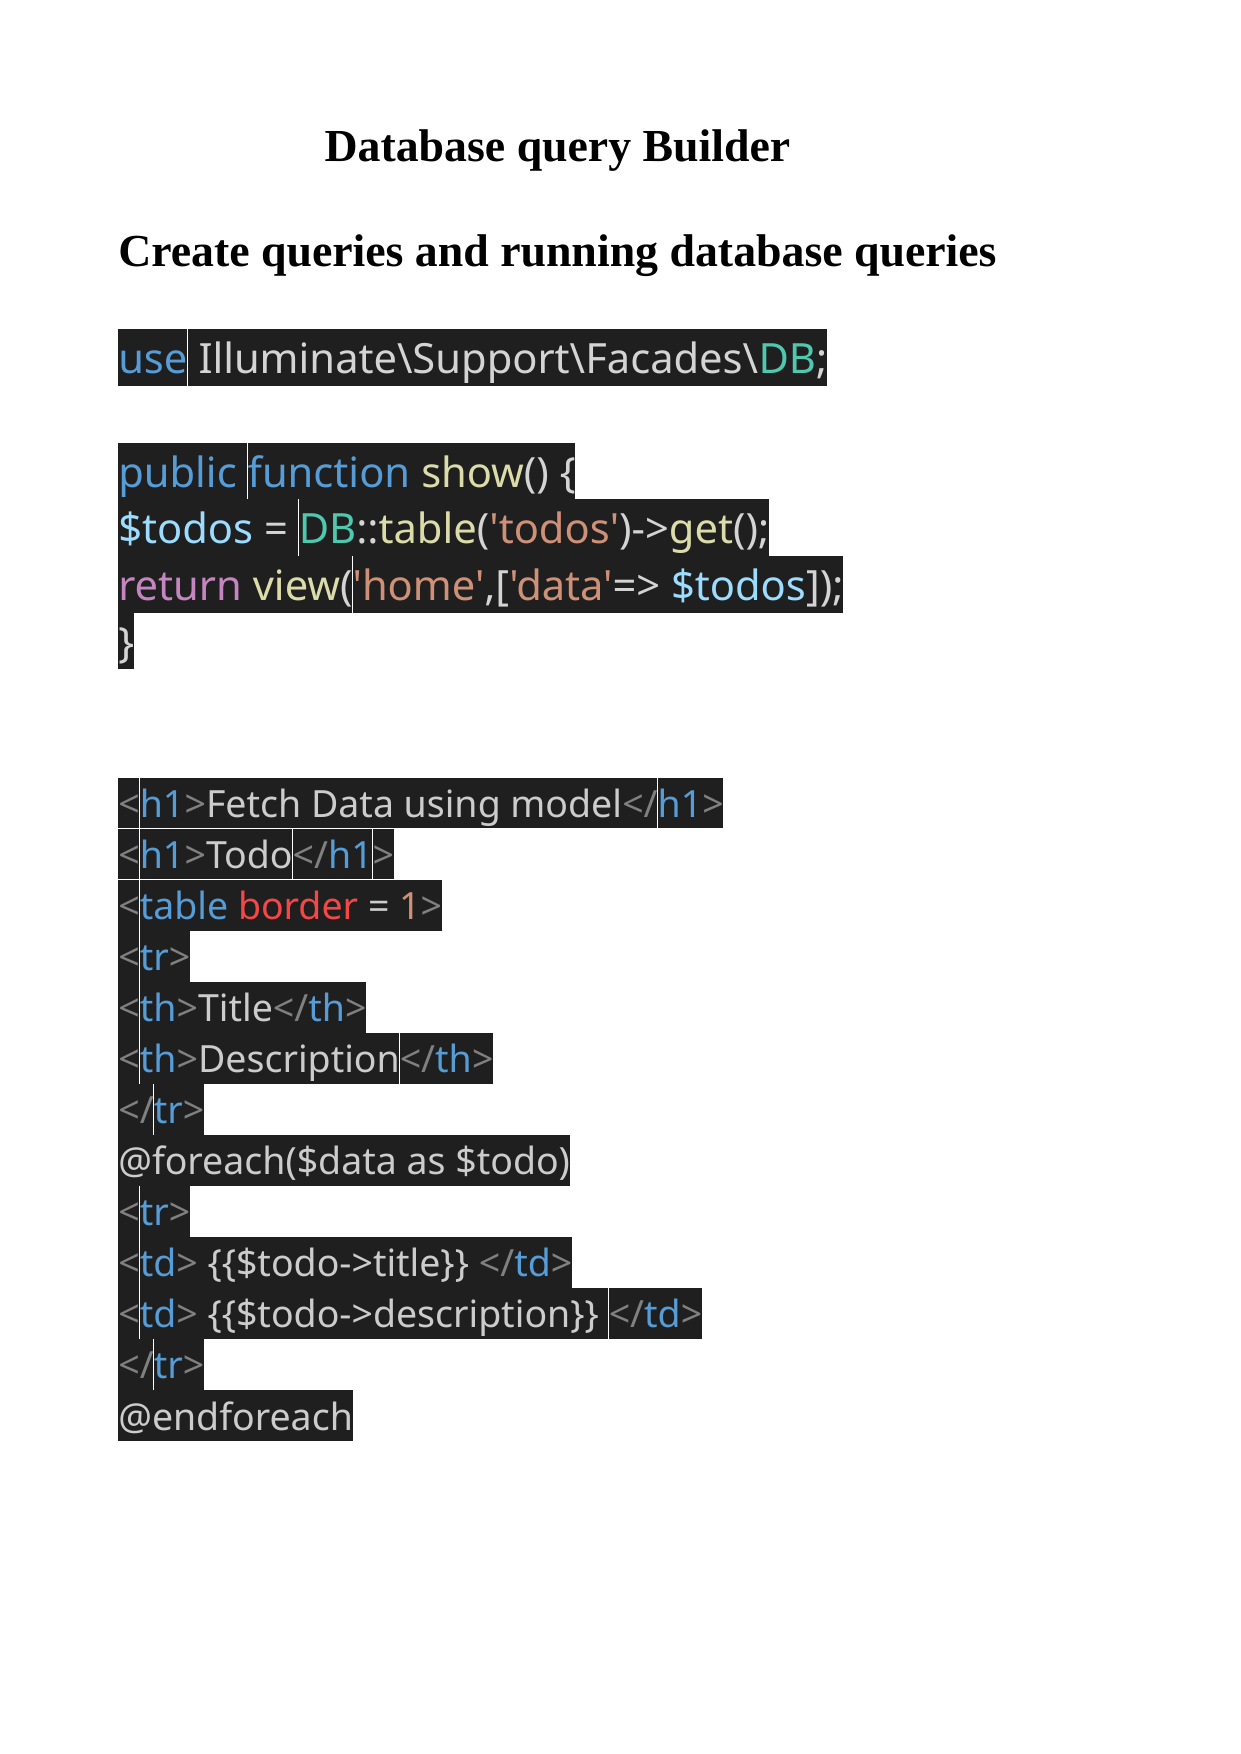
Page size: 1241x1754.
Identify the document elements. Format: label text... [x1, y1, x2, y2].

text Create queries and running database queries [118, 223, 1122, 276]
text </tr> [118, 1084, 1122, 1135]
text $todos = DB::table('todos')->get(); [118, 499, 1122, 556]
text <tr> [118, 931, 1122, 982]
text return view('home',['data'=> $todos]); [118, 556, 1122, 613]
text @endforeach [118, 1390, 1122, 1441]
text } [118, 613, 1122, 669]
text Database query Builder [118, 118, 1122, 171]
text <h1>Todo</h1> [118, 828, 1122, 879]
text @foreach($data as $todo) [118, 1135, 1122, 1186]
text <th>Title</th> [118, 982, 1122, 1033]
text <td> {{$todo->description}} </td> [118, 1288, 1122, 1339]
text use Illuminate\Support\Facades\DB; [118, 329, 1122, 386]
text <h1>Fetch Data using model</h1> [118, 777, 1122, 828]
text <tr> [118, 1186, 1122, 1237]
text <table border = 1> [118, 879, 1122, 931]
text </tr> [118, 1339, 1122, 1390]
text <th>Description</th> [118, 1033, 1122, 1084]
text <td> {{$todo->title}} </td> [118, 1237, 1122, 1288]
text public function show() { [118, 442, 1122, 499]
